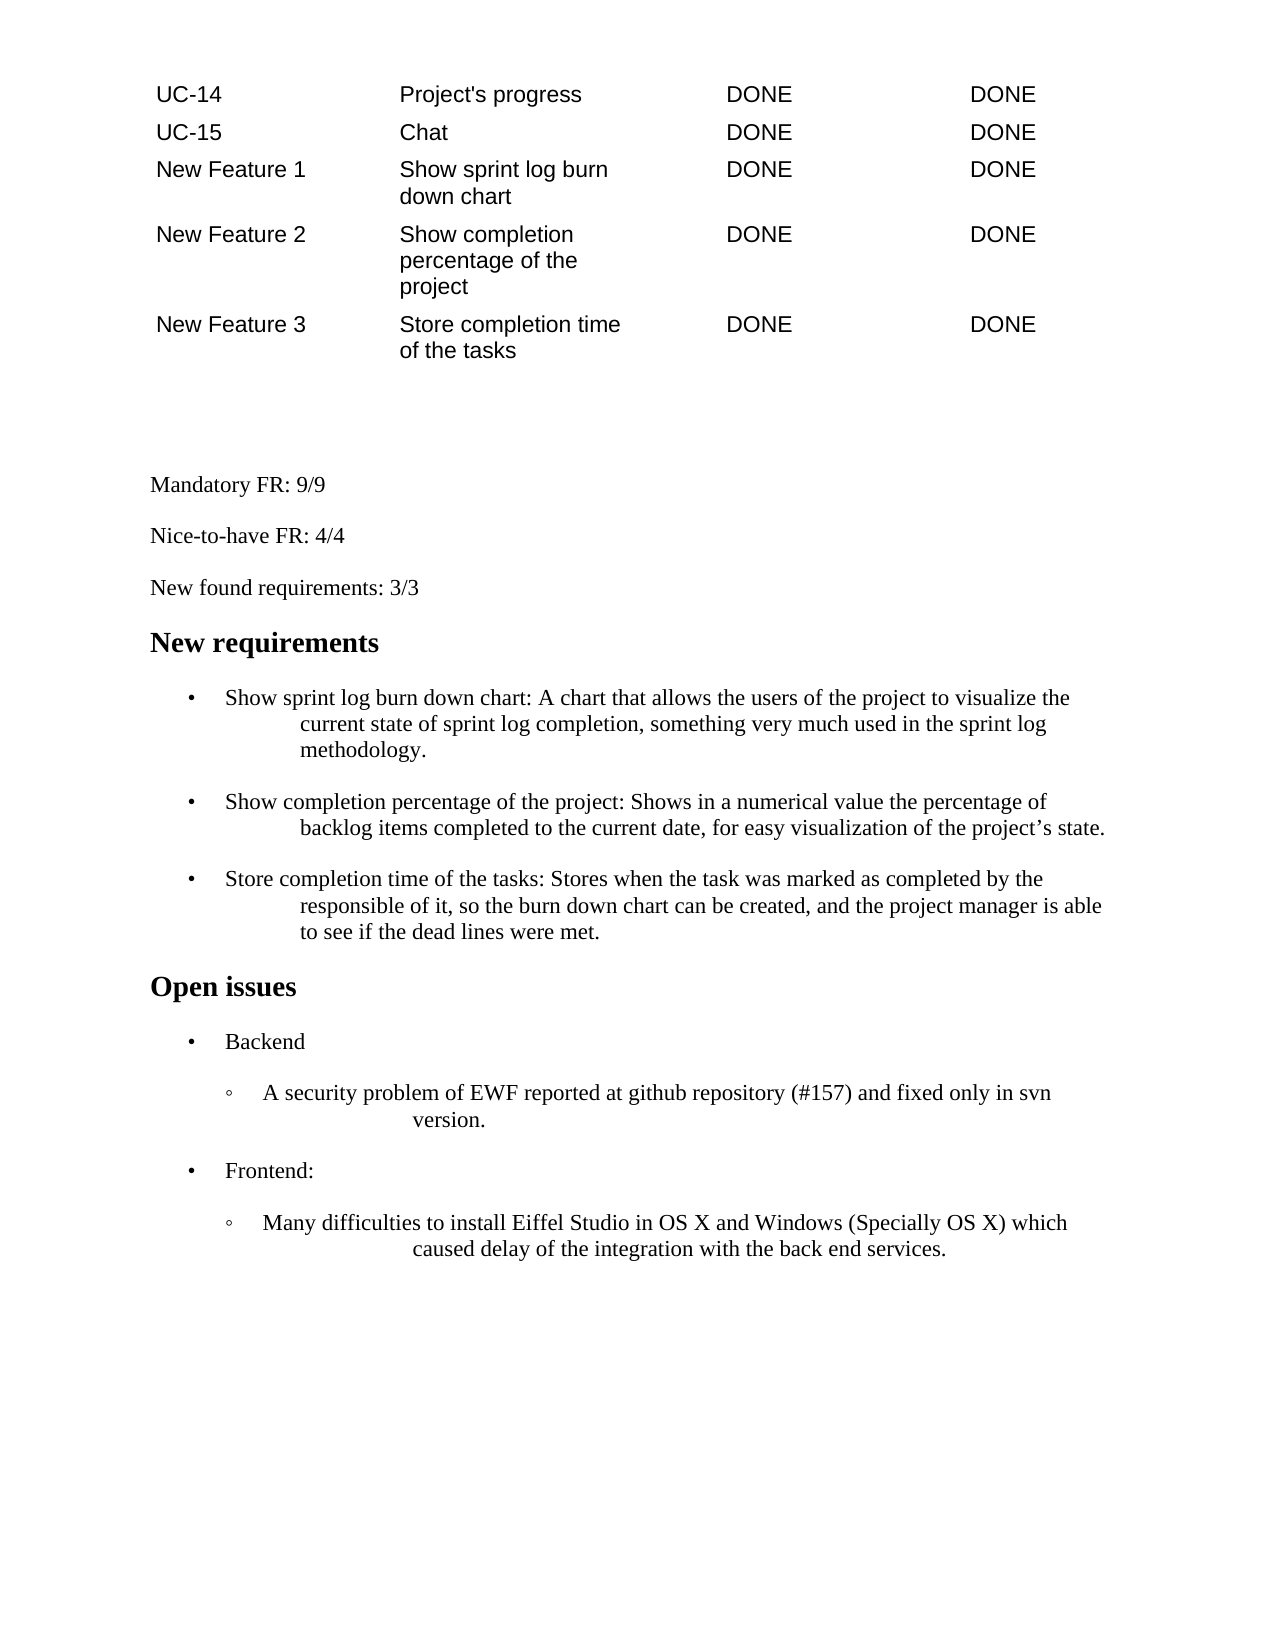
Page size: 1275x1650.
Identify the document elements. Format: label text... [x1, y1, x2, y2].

list Many difficulties to install Eiffel Studio in OS X and Windows (Specially OS X) which caused delay of the integration with the back end services. [225, 1208, 1125, 1261]
table_cell DONE [638, 113, 881, 151]
table_cell DONE [881, 113, 1125, 151]
table_cell [881, 370, 1125, 407]
table_cell UC-15 [150, 113, 394, 151]
table_cell Store completion time of the tasks [394, 305, 637, 369]
table_cell DONE [881, 215, 1125, 305]
table_cell New Feature 1 [150, 151, 394, 215]
text New found requirements: 3/3 [150, 574, 1125, 600]
table_cell New Feature 2 [150, 215, 394, 305]
table_cell DONE [881, 305, 1125, 369]
table_cell [150, 370, 394, 407]
table_cell Chat [394, 113, 637, 151]
table_cell DONE [638, 75, 881, 113]
table_cell UC-14 [150, 75, 394, 113]
text New requirements [150, 625, 1125, 659]
list A security problem of EWF reported at github repository (#157) and fixed only in svn version. [225, 1079, 1125, 1132]
table_cell Show sprint log burn down chart [394, 151, 637, 215]
list Show sprint log burn down chart: A chart that allows the users of the project to visualize the current state of sprint log completion, something very much used in the sprint log methodology. [187, 684, 1125, 763]
list Show completion percentage of the project: Shows in a numerical value the percentage of backlog items completed to the current date, for easy visualization of the project’s state. [187, 788, 1125, 841]
table_cell New Feature 3 [150, 305, 394, 369]
table_cell Project's progress [394, 75, 637, 113]
list Store completion time of the tasks: Stores when the task was marked as completed by the responsible of it, so the burn down chart can be created, and the project manager is able to see if the dead lines were met. [187, 866, 1125, 944]
text Open issues [150, 969, 1125, 1003]
table_cell DONE [881, 151, 1125, 215]
list Backend [187, 1028, 1125, 1054]
table_cell DONE [638, 215, 881, 305]
text Mandatory FR: 9/9 [150, 471, 1125, 497]
table_cell DONE [881, 75, 1125, 113]
text Nice-to-have FR: 4/4 [150, 522, 1125, 549]
table_cell [638, 370, 881, 407]
table_cell DONE [638, 305, 881, 369]
table_cell Show completion percentage of the project [394, 215, 637, 305]
list Frontend: [187, 1157, 1125, 1183]
table_cell DONE [638, 151, 881, 215]
table_cell [394, 370, 637, 407]
